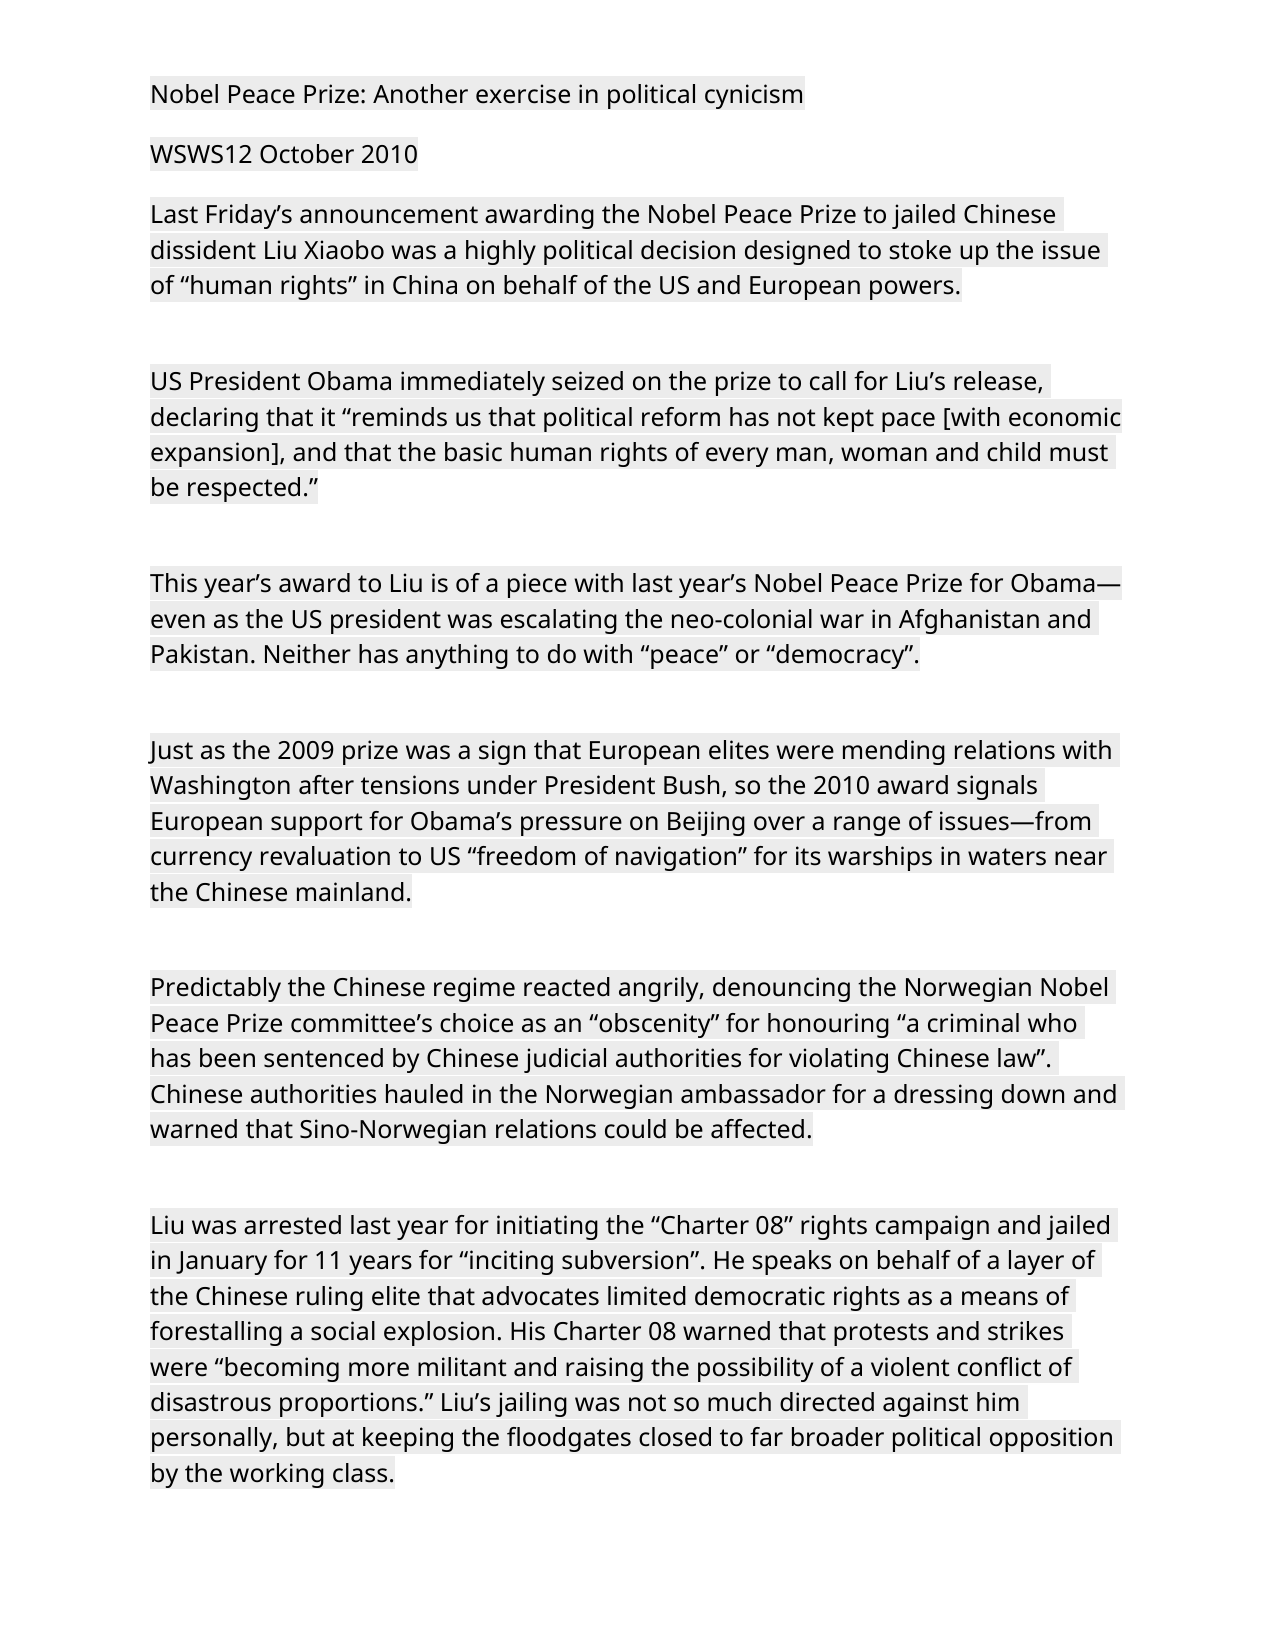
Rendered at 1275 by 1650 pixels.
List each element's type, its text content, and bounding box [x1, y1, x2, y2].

text This year’s award to Liu is of a piece with last year’s Nobel Peace Prize for Obama—even as the US president was escalating the neo-colonial war in Afghanistan and Pakistan. Neither has anything to do with “peace” or “democracy”. [150, 529, 1125, 671]
text Last Friday’s announcement awarding the Nobel Peace Prize to jailed Chinese dissident Liu Xiaobo was a highly political decision designed to stoke up the issue of “human rights” in China on behalf of the US and European powers. [150, 196, 1125, 302]
text Predictably the Chinese regime reacted angrily, denouncing the Norwegian Nobel Peace Prize committee’s choice as an “obscenity” for honouring “a criminal who has been sentenced by Chinese judicial authorities for violating Chinese law”. Chinese authorities hauled in the Norwegian ambassador for a dressing down and warned that Sino-Norwegian relations could be affected. [150, 933, 1125, 1146]
text Liu was arrested last year for initiating the “Charter 08” rights campaign and jailed in January for 11 years for “inciting subversion”. He speaks on behalf of a layer of the Chinese ruling elite that advocates limited democratic rights as a means of forestalling a social explosion. His Charter 08 warned that protests and strikes were “becoming more militant and raising the possibility of a violent conflict of disastrous proportions.” Liu’s jailing was not so much directed against him personally, but at keeping the floodgates closed to far broader political opposition by the working class. [150, 1171, 1125, 1489]
text WSWS12 October 2010 [150, 135, 1125, 171]
text [150, 1514, 1125, 1550]
text Nobel Peace Prize: Another exercise in political cynicism [150, 75, 1125, 110]
text US President Obama immediately seized on the prize to call for Liu’s release, declaring that it “reminds us that political reform has not kept pace [with economic expansion], and that the basic human rights of every man, woman and child must be respected.” [150, 327, 1125, 504]
text Just as the 2009 prize was a sign that European elites were mending relations with Washington after tensions under President Bush, so the 2010 award signals European support for Obama’s pressure on Beijing over a range of issues—from currency revaluation to US “freedom of navigation” for its warships in waters near the Chinese mainland. [150, 696, 1125, 908]
